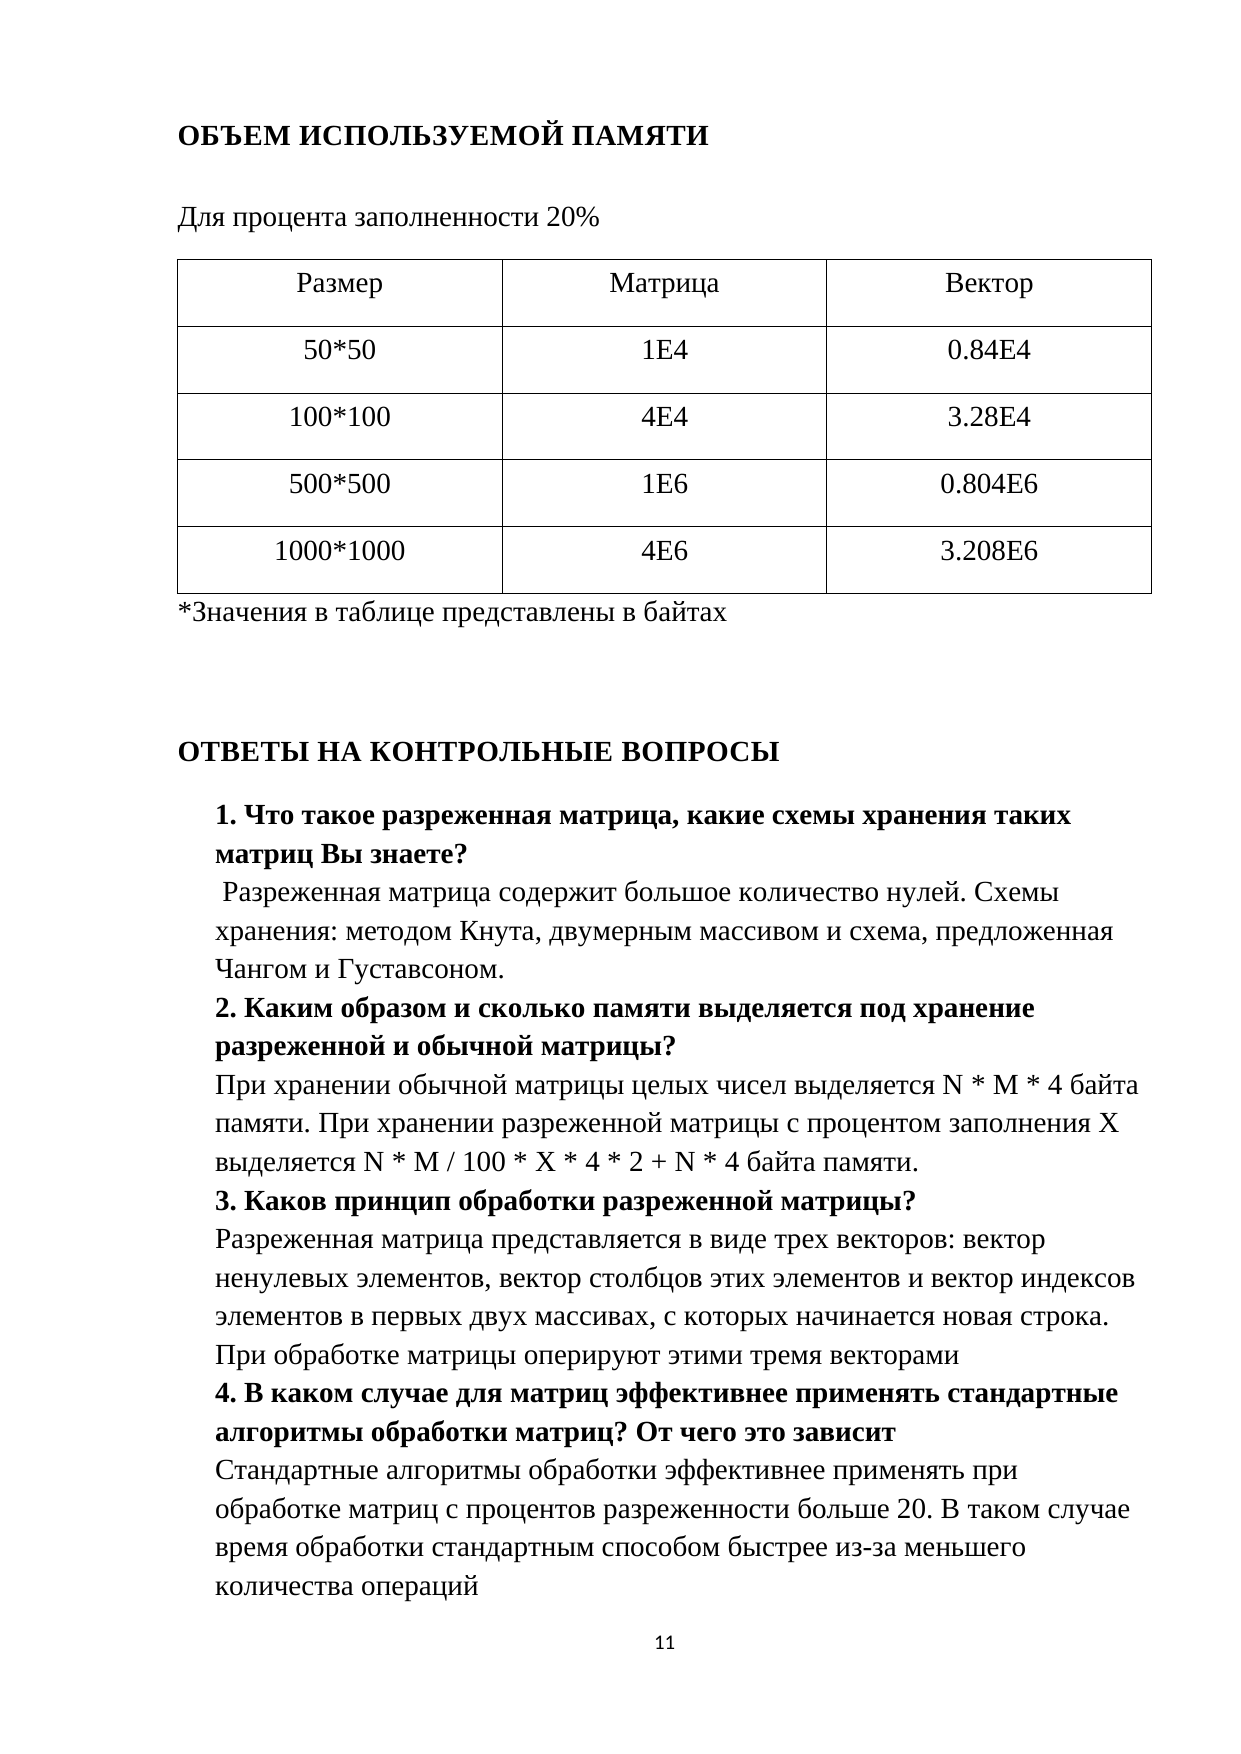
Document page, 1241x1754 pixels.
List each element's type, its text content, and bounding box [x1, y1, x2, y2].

table_cell 3.28Е4 [827, 394, 1151, 459]
list *Значения в таблице представлены в байтах [177, 594, 1152, 628]
table_cell 0.84Е4 [827, 327, 1151, 392]
table_cell 4Е6 [503, 527, 826, 593]
subtitle ОБЪЕМ ИСПОЛЬЗУЕМОЙ ПАМЯТИ [177, 118, 1152, 152]
list 4. В каком случае для матриц эффективнее применять стандартные [215, 1375, 1152, 1409]
list Разреженная матрица представляется в виде трех векторов: вектор ненулевых элементов, вектор столбцов этих элементов и вектор индексов элементов в первых двух массивах, с которых начинается новая строка. При обработке матрицы оперируют этими тремя векторами [215, 1221, 1152, 1370]
table_cell 3.208Е6 [827, 527, 1151, 593]
table_cell 0.804Е6 [827, 460, 1151, 526]
list Разреженная матрица содержит большое количество нулей. Схемы хранения: методом Кнута, двумерным массивом и схема, предложенная Чангом и Густавсоном. [215, 874, 1152, 985]
list Для процента заполненности 20% [177, 199, 1152, 233]
list 2. Каким образом и сколько памяти выделяется под хранение разреженной и обычной матрицы? [215, 990, 1152, 1062]
list алгоритмы обработки матриц? От чего это зависит [215, 1414, 1152, 1447]
table_cell 4Е4 [503, 394, 826, 459]
list 1. Что такое разреженная матрица, какие схемы хранения таких матриц Вы знаете? [215, 797, 1152, 869]
table_cell 1Е6 [503, 460, 826, 526]
list При хранении обычной матрицы целых чисел выделяется N * M * 4 байта памяти. При хранении разреженной матрицы с процентом заполнения X выделяется N * M / 100 * X * 4 * 2 + N * 4 байта памяти. [215, 1067, 1152, 1178]
table_cell 500*500 [178, 460, 502, 526]
list 3. Каков принцип обработки разреженной матрицы? [215, 1183, 1152, 1216]
table_cell 100*100 [178, 394, 502, 459]
table_cell 1Е4 [503, 327, 826, 392]
subtitle ОТВЕТЫ НА КОНТРОЛЬНЫЕ ВОПРОСЫ [177, 734, 1152, 767]
table_header Матрица [503, 260, 826, 326]
table_cell 50*50 [178, 327, 502, 392]
table_header Вектор [827, 260, 1151, 326]
table_cell 1000*1000 [178, 527, 502, 593]
table_header Размер [178, 260, 502, 326]
list Стандартные алгоритмы обработки эффективнее применять при обработке матриц с процентов разреженности больше 20. В таком случае время обработки стандартным способом быстрее из-за меньшего количества операций [215, 1452, 1152, 1602]
